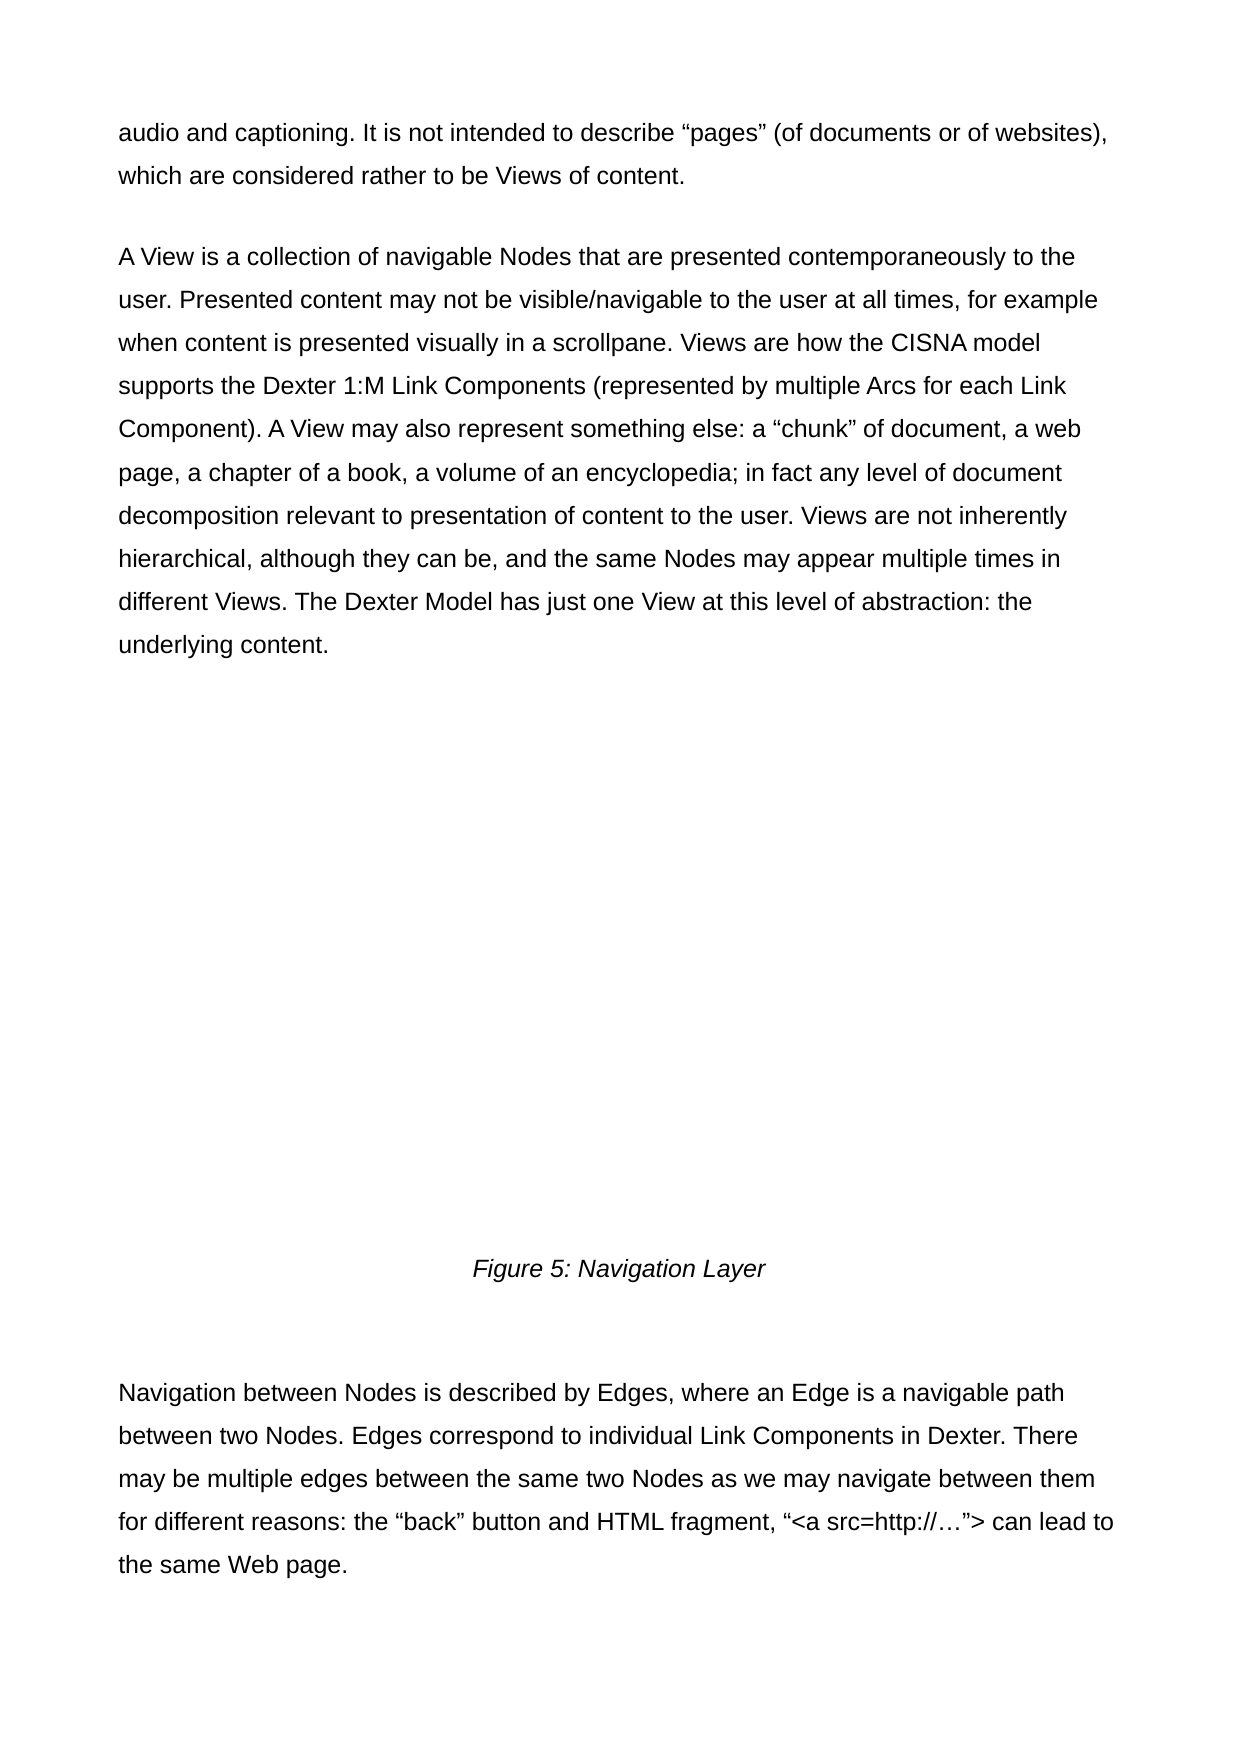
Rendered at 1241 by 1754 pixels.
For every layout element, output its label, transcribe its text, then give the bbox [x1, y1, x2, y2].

text The Navigation Layer, shown in Figure 5, is primarily a collection of Nodes. A Node is something a user can navigate to or from, a Component in Dexter-speak. Nodes may also be collected form sub-groups of a Node (but not including itself), and this corresponds to the Composite Component of Dexter. Sub-groups exist primarily to support grouping of video, audio and captioning. It is not intended to describe “pages” (of documents or of websites), which are considered rather to be Views of content. [118, 118, 1122, 190]
text A View is a collection of navigable Nodes that are presented contemporaneously to the user. Presented content may not be visible/navigable to the user at all times, for example when content is presented visually in a scrollpane. Views are how the CISNA model supports the Dexter 1:M Link Components (represented by multiple Arcs for each Link Component). A View may also represent something else: a “chunk” of document, a web page, a chapter of a book, a volume of an encyclopedia; in fact any level of document decomposition relevant to presentation of content to the user. Views are not inherently hierarchical, although they can be, and the same Nodes may appear multiple times in different Views. The Dexter Model has just one View at this level of abstraction: the underlying content. [118, 242, 1122, 659]
text Navigation between Nodes is described by Edges, where an Edge is a navigable path between two Nodes. Edges correspond to individual Link Components in Dexter. There may be multiple edges between the same two Nodes as we may navigate between them for different reasons: the “back” button and HTML fragment, “<a src=http://…”> can lead to the same Web page. [118, 1377, 1122, 1579]
text Figure 5: Navigation Layer [244, 698, 996, 1282]
